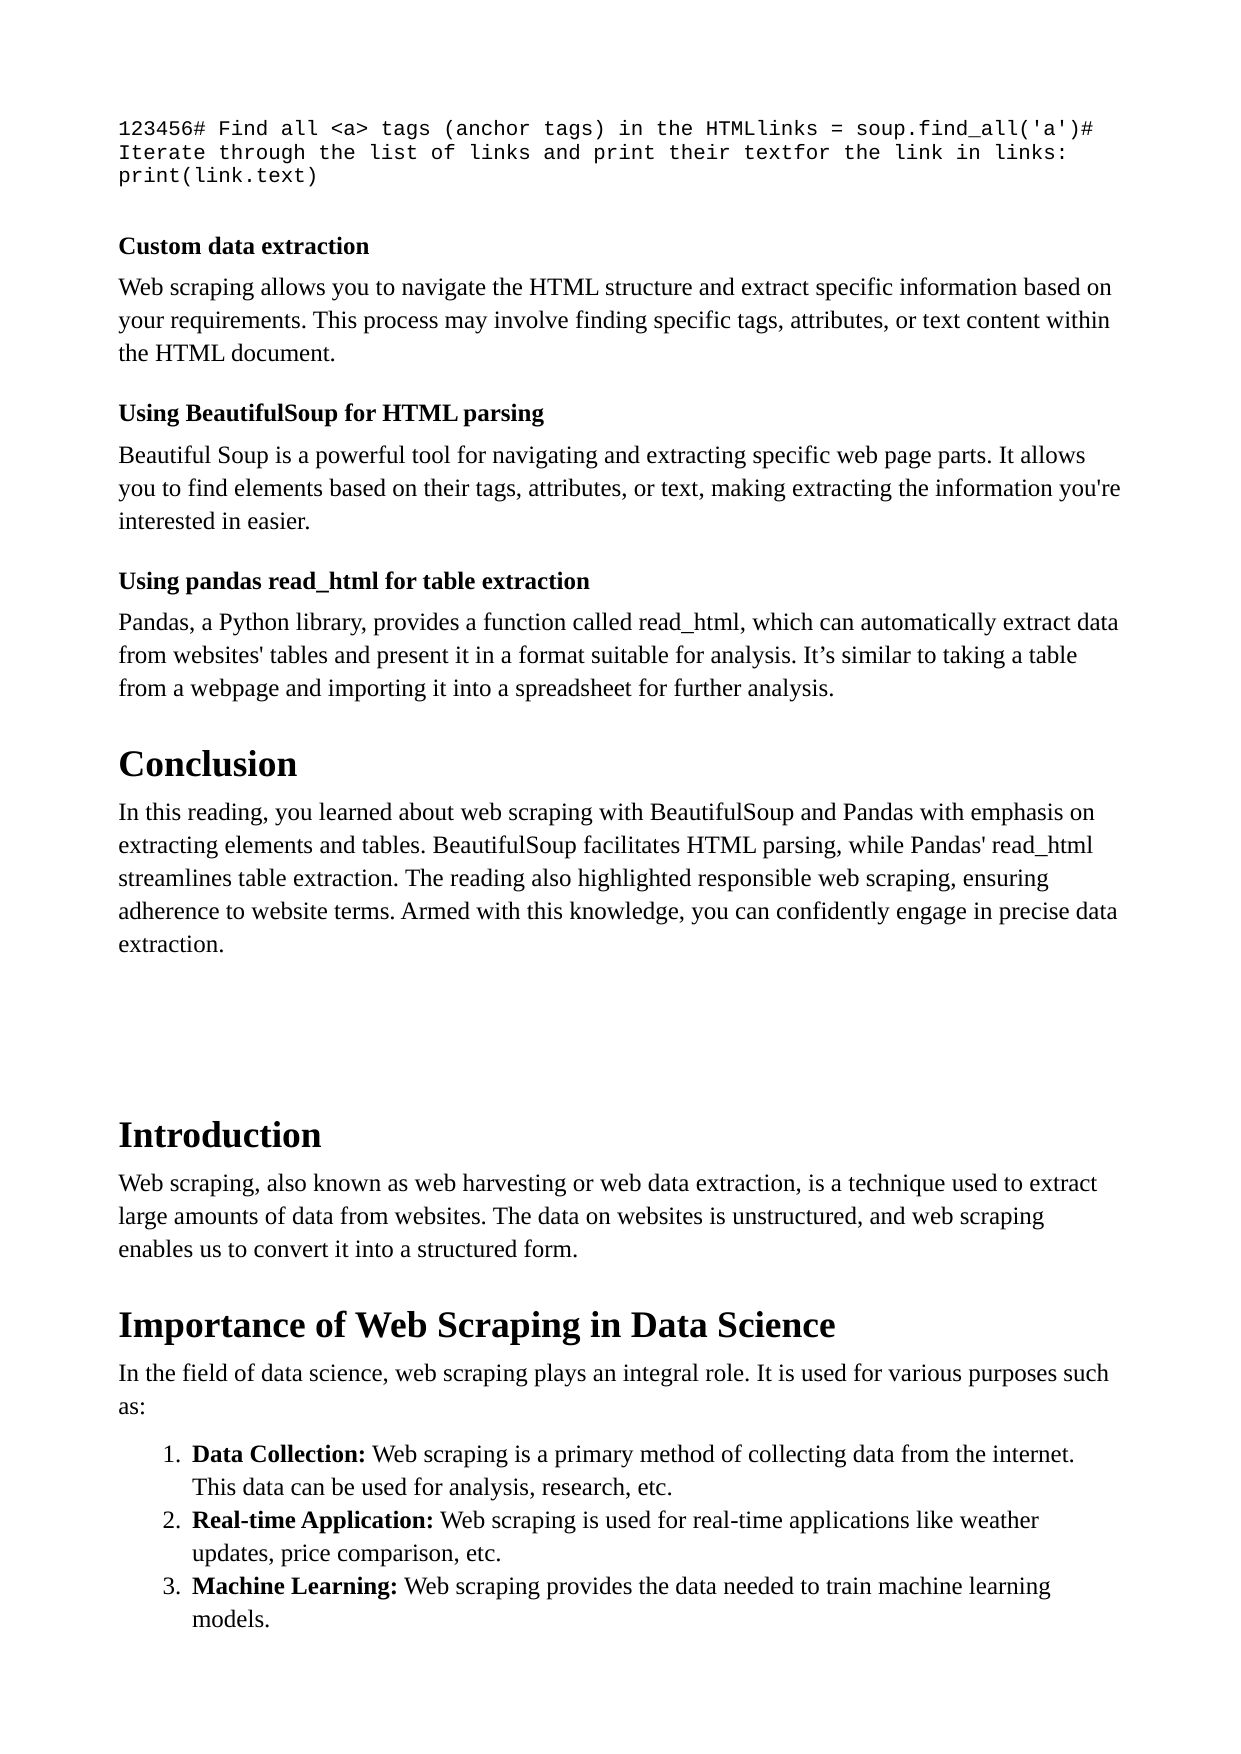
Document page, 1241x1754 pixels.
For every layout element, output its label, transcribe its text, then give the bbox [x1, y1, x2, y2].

text Pandas, a Python library, provides a function called read_html, which can automatically extract data from websites' tables and present it in a format suitable for analysis. It’s similar to taking a table from a webpage and importing it into a spreadsheet for further analysis. [118, 607, 1122, 702]
list Machine Learning: Web scraping provides the data needed to train machine learning models. [162, 1571, 1122, 1633]
text Web scraping allows you to navigate the HTML structure and extract specific information based on your requirements. This process may involve finding specific tags, attributes, or text content within the HTML document. [118, 272, 1122, 367]
text Beautiful Soup is a powerful tool for navigating and extracting specific web page parts. It allows you to find elements based on their tags, attributes, or text, making extracting the information you're interested in easier. [118, 440, 1122, 534]
list Data Collection: Web scraping is a primary method of collecting data from the internet. This data can be used for analysis, research, etc. [162, 1439, 1122, 1501]
subtitle Introduction [118, 1113, 1122, 1156]
subtitle Importance of Web Scraping in Data Science [118, 1303, 1122, 1346]
list Real-time Application: Web scraping is used for real-time applications like weather updates, price comparison, etc. [162, 1505, 1122, 1567]
subtitle Custom data extraction [118, 231, 1122, 260]
subtitle Using pandas read_html for table extraction [118, 566, 1122, 594]
text In the field of data science, web scraping plays an integral role. It is used for various purposes such as: [118, 1358, 1122, 1420]
text In this reading, you learned about web scraping with BeautifulSoup and Pandas with emphasis on extracting elements and tables. BeautifulSoup facilitates HTML parsing, while Pandas' read_html streamlines table extraction. The reading also highlighted responsible web scraping, ensuring adherence to website terms. Armed with this knowledge, you can confidently engage in precise data extraction. [118, 797, 1122, 958]
text 123456# Find all <a> tags (anchor tags) in the HTMLlinks = soup.find_all('a')# Iterate through the list of links and print their textfor the link in links: print(link.text) [118, 118, 1122, 189]
text Web scraping, also known as web harvesting or web data extraction, is a technique used to extract large amounts of data from websites. The data on websites is unstructured, and web scraping enables us to convert it into a structured form. [118, 1168, 1122, 1263]
subtitle Conclusion [118, 742, 1122, 785]
subtitle Using BeautifulSoup for HTML parsing [118, 398, 1122, 427]
